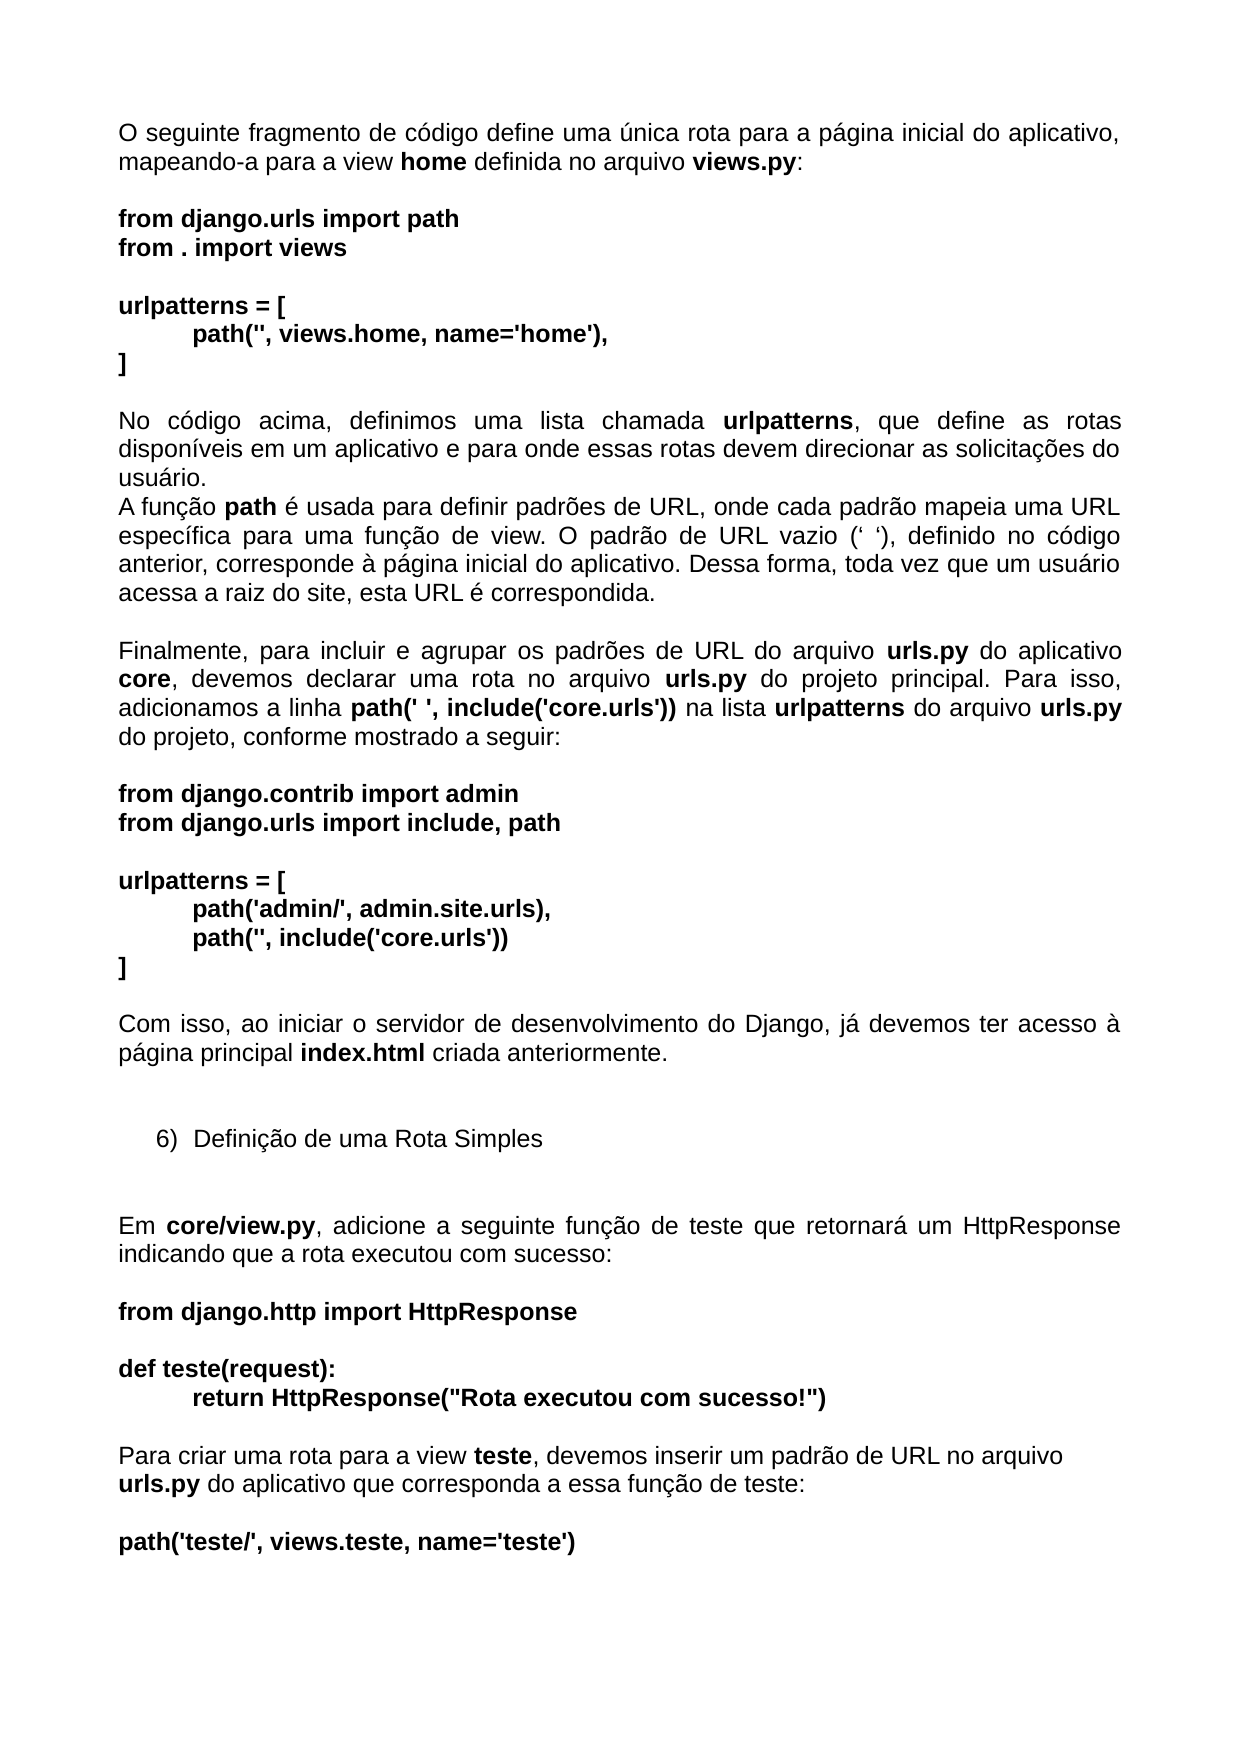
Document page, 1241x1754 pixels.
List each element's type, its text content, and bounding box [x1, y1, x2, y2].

text return HttpResponse("Rota executou com sucesso!") [118, 1383, 1122, 1412]
text from django.urls import path [118, 204, 1122, 233]
text path('admin/', admin.site.urls), [118, 894, 1122, 923]
text Finalmente, para incluir e agrupar os padrões de URL do arquivo urls.py do aplicativo core, devemos declarar uma rota no arquivo urls.py do projeto principal. Para isso, adicionamos a linha path(' ', include('core.urls')) na lista urlpatterns do arquivo urls.py do projeto, conforme mostrado a seguir: [118, 607, 1122, 751]
text path('', views.home, name='home'), [118, 319, 1122, 348]
text from . import views [118, 233, 1122, 262]
text ] [118, 348, 1122, 377]
text ] [118, 952, 1122, 981]
text from django.contrib import admin [118, 779, 1122, 808]
text No código acima, definimos uma lista chamada urlpatterns, que define as rotas disponíveis em um aplicativo e para onde essas rotas devem direcionar as solicitações do usuário. [118, 406, 1122, 492]
text from django.http import HttpResponse [118, 1297, 1122, 1326]
text Em core/view.py, adicione a seguinte função de teste que retornará um HttpResponse indicando que a rota executou com sucesso: [118, 1211, 1122, 1268]
text path('', include('core.urls')) [118, 923, 1122, 952]
text O seguinte fragmento de código define uma única rota para a página inicial do aplicativo, mapeando-a para a view home definida no arquivo views.py: [118, 118, 1122, 176]
text urlpatterns = [ [118, 866, 1122, 894]
text urlpatterns = [ [118, 291, 1122, 319]
text path('teste/', views.teste, name='teste') [118, 1527, 1122, 1556]
text def teste(request): [118, 1354, 1122, 1383]
text A função path é usada para definir padrões de URL, onde cada padrão mapeia uma URL específica para uma função de view. O padrão de URL vazio (‘ ‘), definido no código anterior, corresponde à página inicial do aplicativo. Dessa forma, toda vez que um usuário acessa a raiz do site, esta URL é correspondida. [118, 492, 1122, 607]
text Para criar uma rota para a view teste, devemos inserir um padrão de URL no arquivo urls.py do aplicativo que corresponda a essa função de teste: [118, 1441, 1122, 1498]
text Com isso, ao iniciar o servidor de desenvolvimento do Django, já devemos ter acesso à página principal index.html criada anteriormente. [118, 1009, 1122, 1067]
list Definição de uma Rota Simples [156, 1124, 1122, 1153]
text from django.urls import include, path [118, 808, 1122, 837]
